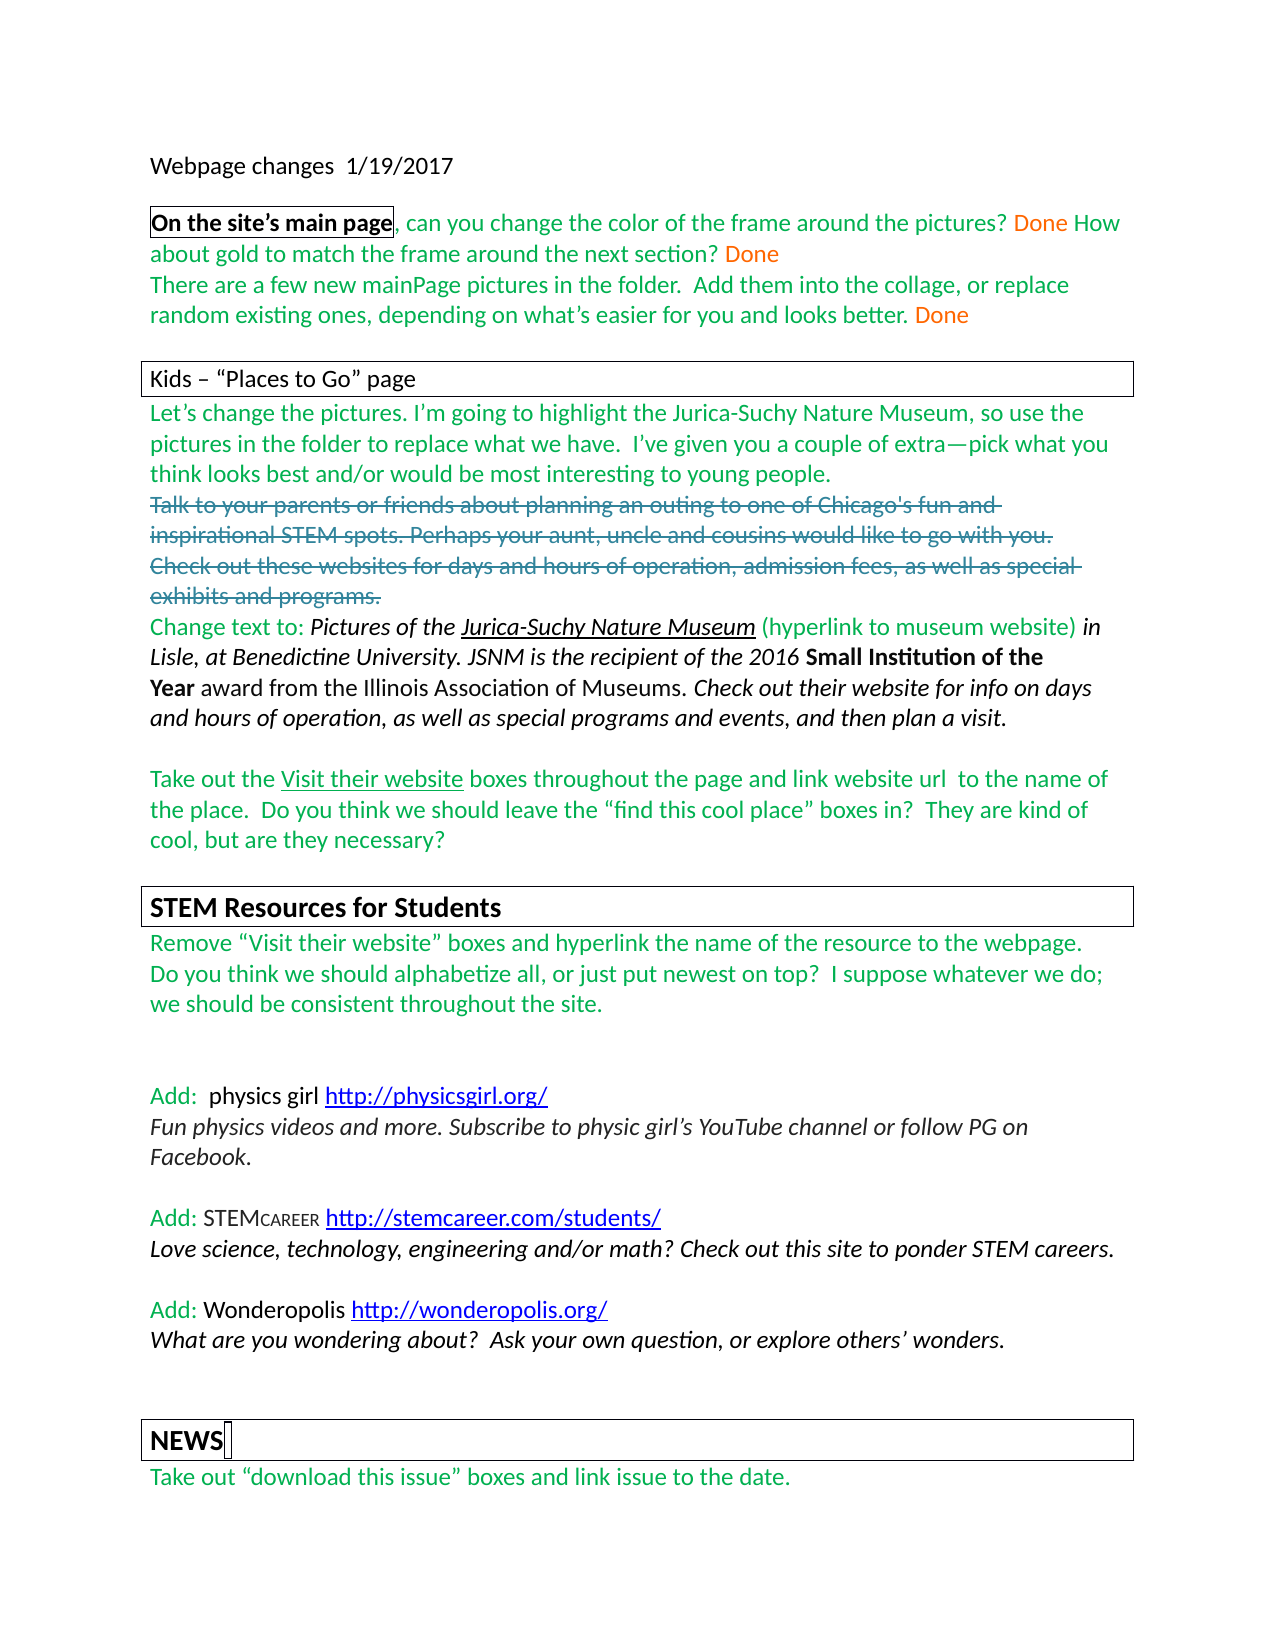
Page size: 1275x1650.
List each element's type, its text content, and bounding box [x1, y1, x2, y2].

text Check out these websites for days and hours of operation, admission fees, as well as special exhibits and programs. [150, 550, 1125, 611]
text Webpage changes 1/19/2017 [150, 150, 1125, 181]
text Do you think we should alphabetize all, or just put newest on top? I suppose whatever we do; we should be consistent throughout the site. [150, 958, 1125, 1019]
text Kids – “Places to Go” page [142, 362, 1133, 396]
text Add: STEMCAREER http://stemcareer.com/students/ [150, 1202, 1125, 1233]
text Take out the Visit their website boxes throughout the page and link website url to the name of the place. Do you think we should leave the “find this cool place” boxes in? They are kind of cool, but are they necessary? [150, 763, 1125, 855]
text Take out “download this issue” boxes and link issue to the date. [150, 1461, 1125, 1492]
text Talk to your parents or friends about planning an outing to one of Chicago's fun and inspirational STEM spots. Perhaps your aunt, uncle and cousins would like to go with you. [150, 489, 1125, 550]
text What are you wondering about? Ask your own question, or explore others’ wonders. [150, 1324, 1125, 1355]
text STEM Resources for Students [142, 887, 1133, 926]
text Let’s change the pictures. I’m going to highlight the Jurica-Suchy Nature Museum, so use the pictures in the folder to replace what we have. I’ve given you a couple of extra—pick what you think looks best and/or would be most interesting to young people. [150, 397, 1125, 489]
text Change text to: Pictures of the Jurica-Suchy Nature Museum (hyperlink to museum website) in Lisle, at Benedictine University. JSNM is the recipient of the 2016 Small Institution of the Year award from the Illinois Association of Museums. Check out their website for info on days and hours of operation, as well as special programs and events, and then plan a visit. [150, 611, 1125, 733]
text There are a few new mainPage pictures in the folder. Add them into the collage, or replace random existing ones, depending on what’s easier for you and looks better. Done [150, 269, 1125, 330]
text Add: physics girl http://physicsgirl.org/ [150, 1080, 1125, 1111]
text Love science, technology, engineering and/or math? Check out this site to ponder STEM careers. [150, 1233, 1125, 1263]
text Fun physics videos and more. Subscribe to physic girl’s YouTube channel or follow PG on Facebook. [150, 1111, 1125, 1172]
text Add: Wonderopolis http://wonderopolis.org/ [150, 1294, 1125, 1324]
text NEWS [142, 1420, 1133, 1460]
text On the site’s main page, can you change the color of the frame around the pictures? Done How about gold to match the frame around the next section? Done [150, 206, 1125, 269]
text Remove “Visit their website” boxes and hyperlink the name of the resource to the webpage. [150, 927, 1125, 958]
